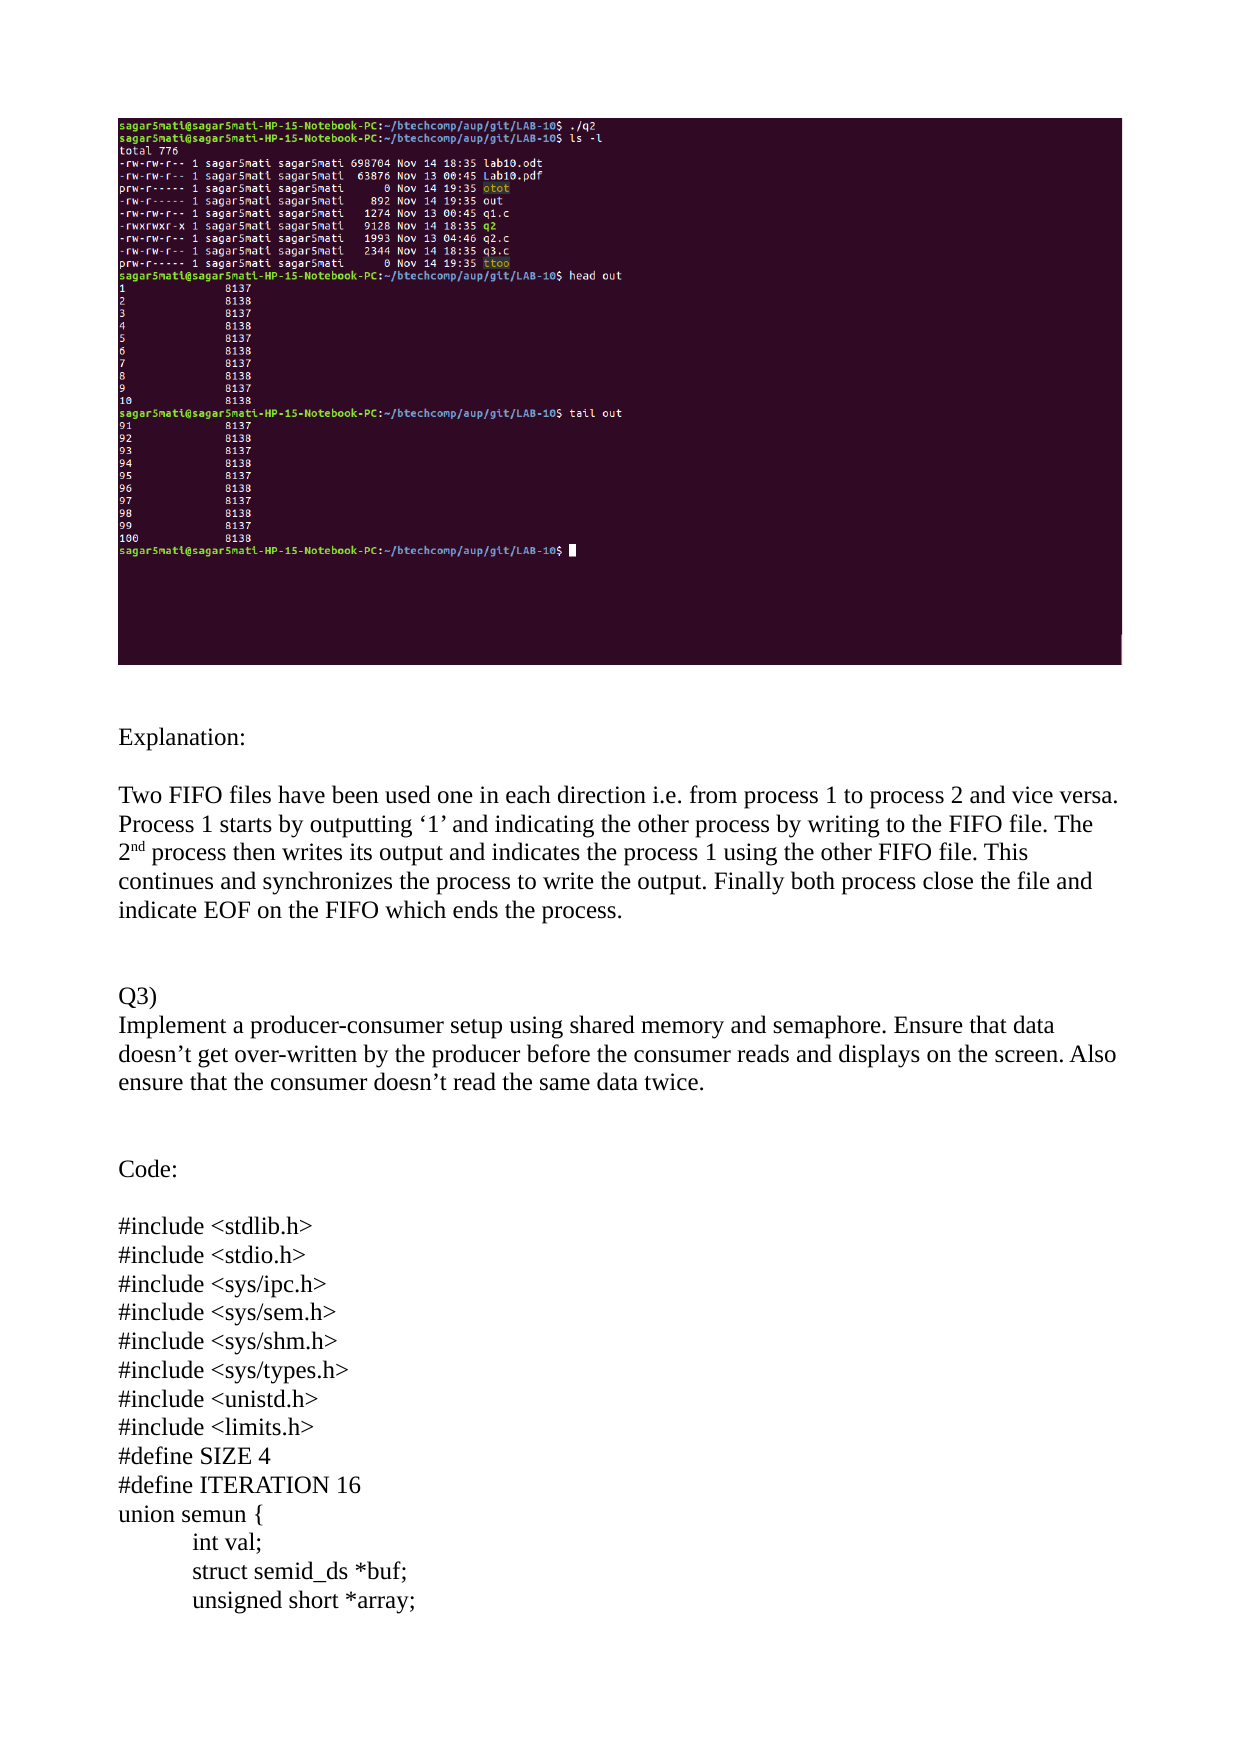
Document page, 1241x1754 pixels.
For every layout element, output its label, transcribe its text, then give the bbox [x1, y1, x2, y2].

text #define ITERATION 16 [118, 1470, 1122, 1499]
text #include <sys/sem.h> [118, 1297, 1122, 1326]
text #include <stdio.h> [118, 1240, 1122, 1269]
text Implement a producer-consumer setup using shared memory and semaphore. Ensure that data doesn’t get over-written by the producer before the consumer reads and displays on the screen. Also ensure that the consumer doesn’t read the same data twice. [118, 1010, 1122, 1096]
text union semun { [118, 1499, 1122, 1527]
text #include <stdlib.h> [118, 1211, 1122, 1240]
text #include <limits.h> [118, 1412, 1122, 1441]
text Q3) [118, 981, 1122, 1010]
text int val; [118, 1527, 1122, 1556]
text Two FIFO files have been used one in each direction i.e. from process 1 to process 2 and vice versa. Process 1 starts by outputting ‘1’ and indicating the other process by writing to the FIFO file. The 2nd process then writes its output and indicates the process 1 using the other FIFO file. This continues and synchronizes the process to write the output. Finally both process close the file and indicate EOF on the FIFO which ends the process. [118, 780, 1122, 924]
text #include <sys/types.h> [118, 1355, 1122, 1384]
text #include <sys/shm.h> [118, 1326, 1122, 1355]
text Code: [118, 1154, 1122, 1182]
text Explanation: [118, 722, 1122, 751]
text struct semid_ds *buf; [118, 1556, 1122, 1585]
text #define SIZE 4 [118, 1441, 1122, 1470]
picture [118, 118, 1123, 665]
text #include <unistd.h> [118, 1384, 1122, 1412]
text #include <sys/ipc.h> [118, 1269, 1122, 1297]
text unsigned short *array; [118, 1585, 1122, 1614]
